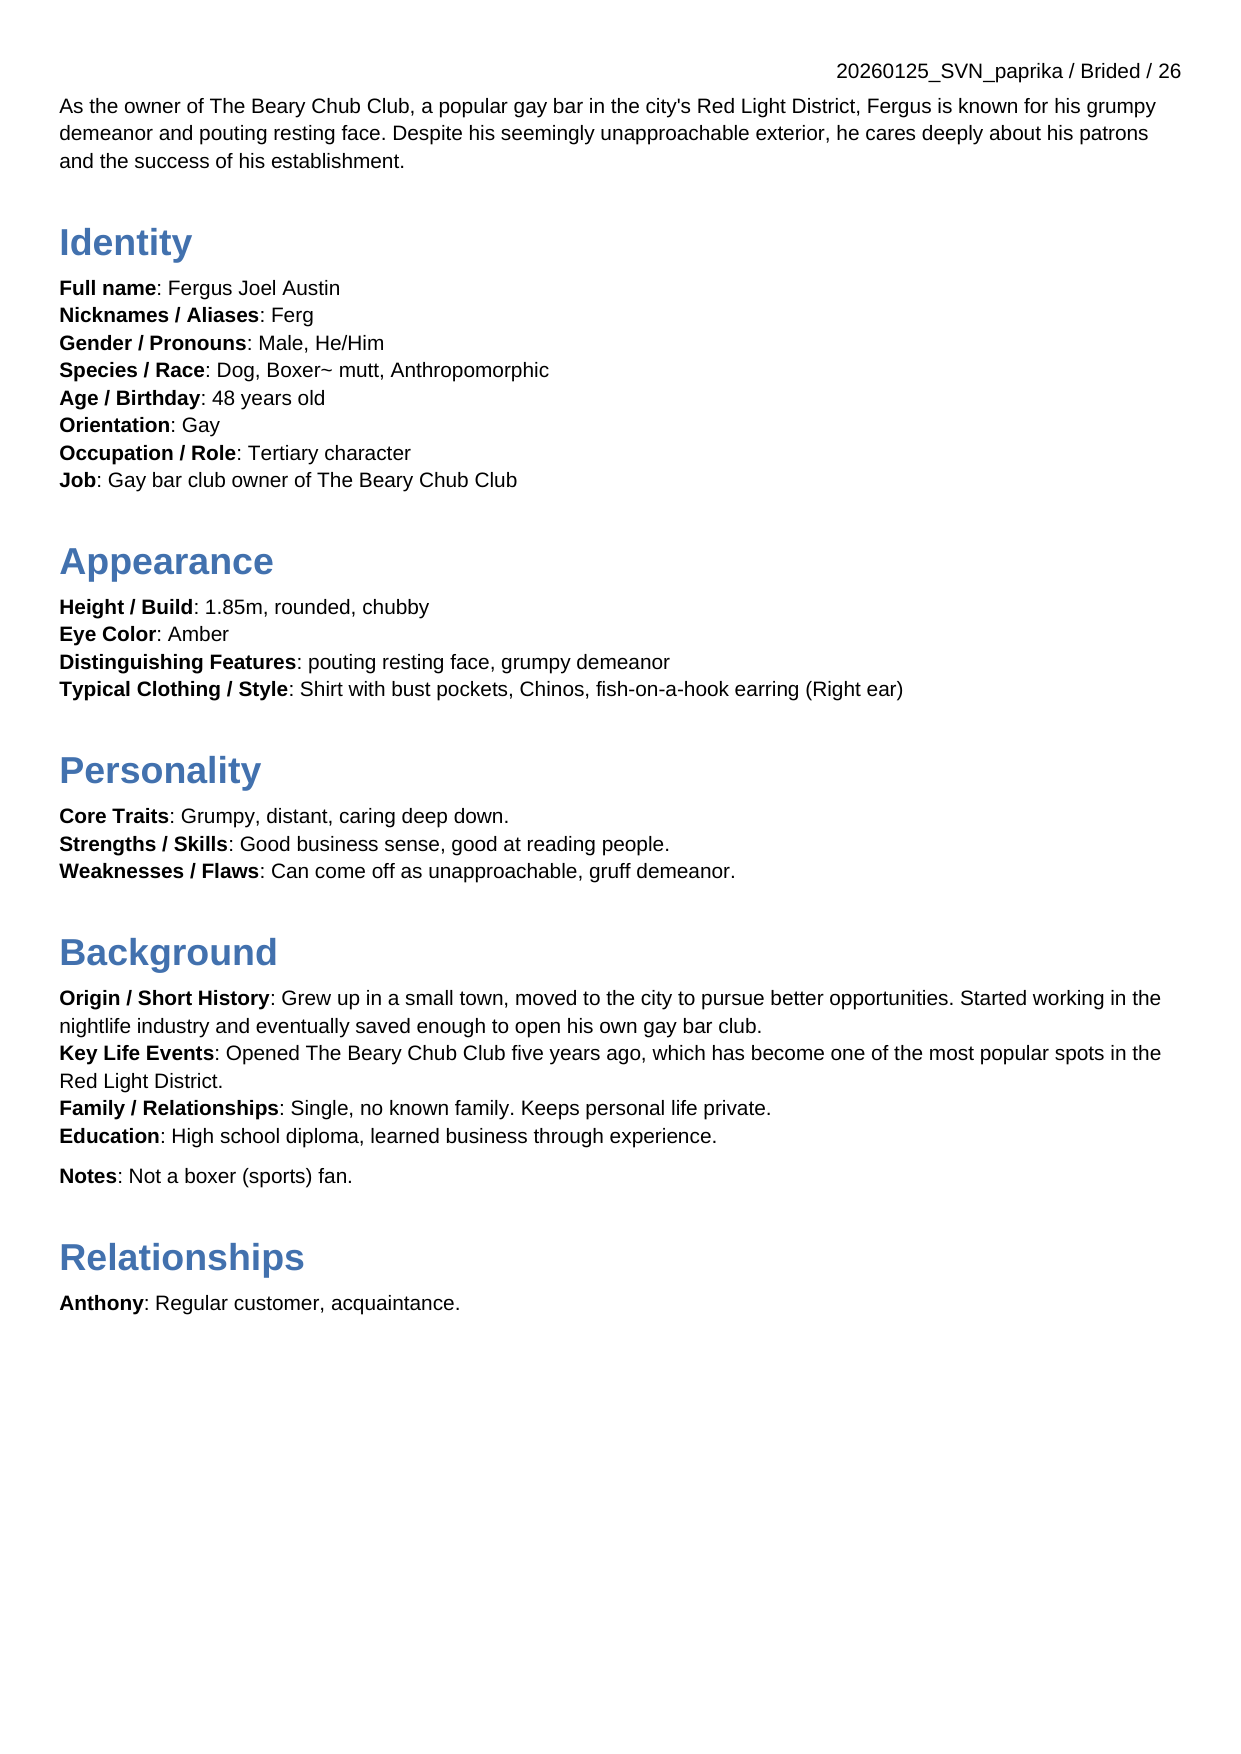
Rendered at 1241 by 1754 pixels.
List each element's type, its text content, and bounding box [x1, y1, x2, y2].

text Origin / Short History: Grew up in a small town, moved to the city to pursue better opportunities. Started working in the nightlife industry and eventually saved enough to open his own gay bar club. Key Life Events: Opened The Beary Chub Club five years ago, which has become one of the most popular spots in the Red Light District. Family / Relationships: Single, no known family. Keeps personal life private. Education: High school diploma, learned business through experience. [59, 986, 1181, 1147]
text As the owner of The Beary Chub Club, a popular gay bar in the city's Red Light District, Fergus is known for his grumpy demeanor and pouting resting face. Despite his seemingly unapproachable exterior, he cares deeply about his patrons and the success of his establishment. [59, 93, 1181, 172]
subtitle Appearance [59, 539, 1181, 582]
subtitle Background [59, 930, 1181, 973]
text Full name: Fergus Joel Austin Nicknames / Aliases: Ferg Gender / Pronouns: Male, He/Him Species / Race: Dog, Boxer~ mutt, Anthropomorphic Age / Birthday: 48 years old Orientation: Gay Occupation / Role: Tertiary character Job: Gay bar club owner of The Beary Chub Club [59, 275, 1181, 492]
subtitle Personality [59, 748, 1181, 792]
text Height / Build: 1.85m, rounded, chubby Eye Color: Amber Distinguishing Features: pouting resting face, grumpy demeanor Typical Clothing / Style: Shirt with bust pockets, Chinos, fish-on-a-hook earring (Right ear) [59, 595, 1181, 701]
text Notes: Not a boxer (sports) fan. [59, 1163, 1181, 1187]
subtitle Relationships [59, 1235, 1181, 1278]
subtitle Identity [59, 220, 1181, 263]
text Core Traits: Grumpy, distant, caring deep down. Strengths / Skills: Good business sense, good at reading people. Weaknesses / Flaws: Can come off as unapproachable, gruff demeanor. [59, 804, 1181, 883]
text Anthony: Regular customer, acquaintance. [59, 1290, 1181, 1314]
